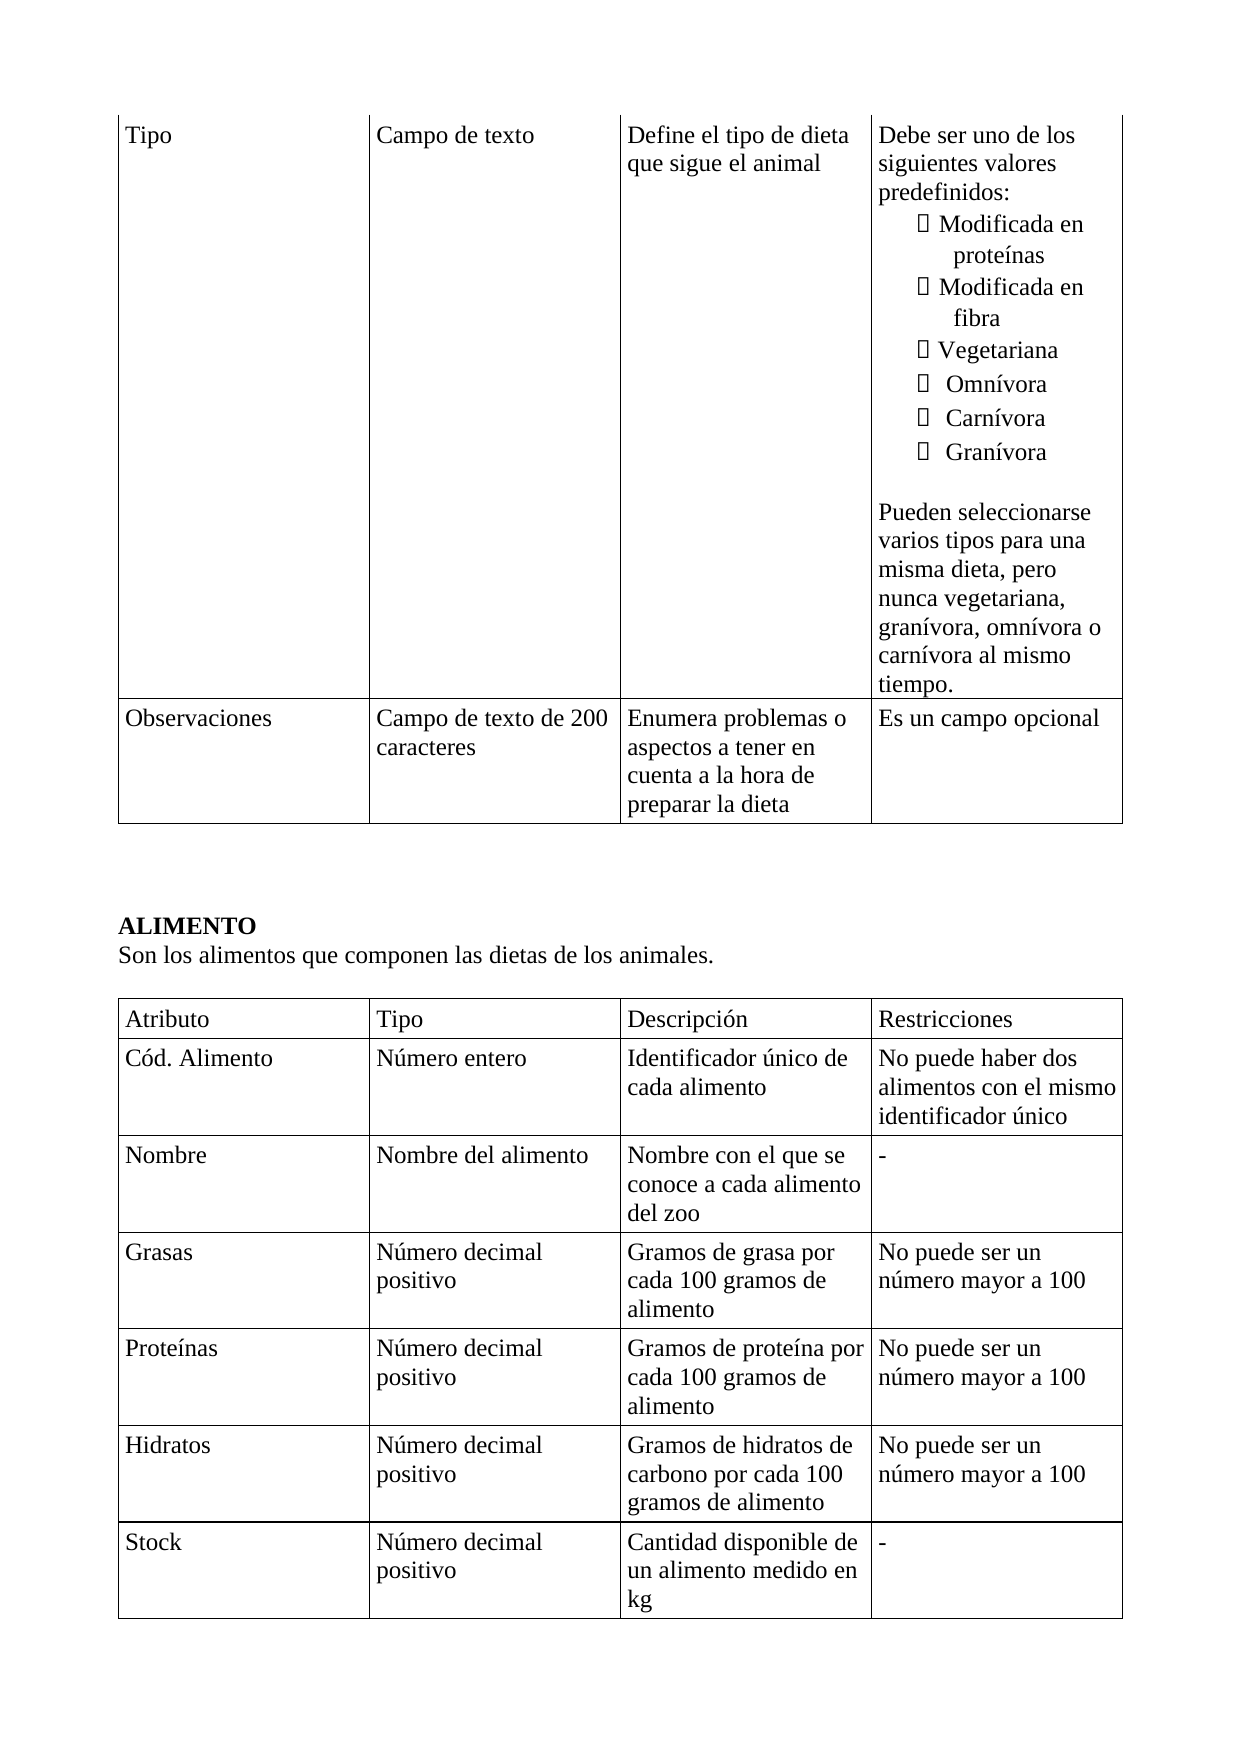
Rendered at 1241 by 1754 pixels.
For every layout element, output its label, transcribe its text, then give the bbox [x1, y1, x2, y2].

table_cell Cantidad disponible de un alimento medido en kg [621, 1523, 871, 1618]
table_cell No puede ser un número mayor a 100 [872, 1329, 1122, 1425]
table_cell Número decimal positivo [370, 1233, 620, 1328]
table_cell Stock [119, 1523, 369, 1618]
table_cell No puede ser un número mayor a 100 [872, 1426, 1122, 1521]
table_cell Número decimal positivo [370, 1523, 620, 1618]
table_cell Proteínas [119, 1329, 369, 1425]
table_header Descripción [621, 999, 871, 1038]
table_header Restricciones [872, 999, 1122, 1038]
table_cell Identificador único de cada alimento [621, 1039, 871, 1135]
table_cell Es un campo opcional [872, 699, 1122, 823]
subtitle ALIMENTO [118, 912, 1136, 940]
table_cell Grasas [119, 1233, 369, 1328]
table_cell Cód. Alimento [119, 1039, 369, 1135]
table_cell No puede haber dos alimentos con el mismo identificador único [872, 1039, 1122, 1135]
table_cell Gramos de hidratos de carbono por cada 100 gramos de alimento [621, 1426, 871, 1521]
table_header Tipo [119, 115, 369, 698]
table_cell No puede ser un número mayor a 100 [872, 1233, 1122, 1328]
table_cell Gramos de proteína por cada 100 gramos de alimento [621, 1329, 871, 1425]
table_cell Número decimal positivo [370, 1329, 620, 1425]
table_cell Nombre con el que se conoce a cada alimento del zoo [621, 1136, 871, 1232]
text Son los alimentos que componen las dietas de los animales. [118, 940, 1136, 969]
table_header Campo de texto [370, 115, 620, 698]
table_header Atributo [119, 999, 369, 1038]
table_header Tipo [370, 999, 620, 1038]
table_cell - [872, 1523, 1122, 1618]
table_cell Campo de texto de 200 caracteres [370, 699, 620, 823]
table_header Define el tipo de dieta que sigue el animal [621, 115, 871, 698]
table_cell Hidratos [119, 1426, 369, 1521]
table_cell - [872, 1136, 1122, 1232]
table_cell Número decimal positivo [370, 1426, 620, 1521]
table_cell Nombre [119, 1136, 369, 1232]
table_cell Gramos de grasa por cada 100 gramos de alimento [621, 1233, 871, 1328]
table_cell Nombre del alimento [370, 1136, 620, 1232]
table_cell Número entero [370, 1039, 620, 1135]
table_cell Observaciones [119, 699, 369, 823]
table_cell Enumera problemas o aspectos a tener en cuenta a la hora de preparar la dieta [621, 699, 871, 823]
table_header Debe ser uno de los siguientes valores predefinidos:  Modificada en proteínas  Modificada en fibra  Vegetariana  Omnívora  Carnívora  Granívora Pueden seleccionarse varios tipos para una misma dieta, pero nunca vegetariana, granívora, omnívora o carnívora al mismo tiempo. [872, 115, 1122, 698]
